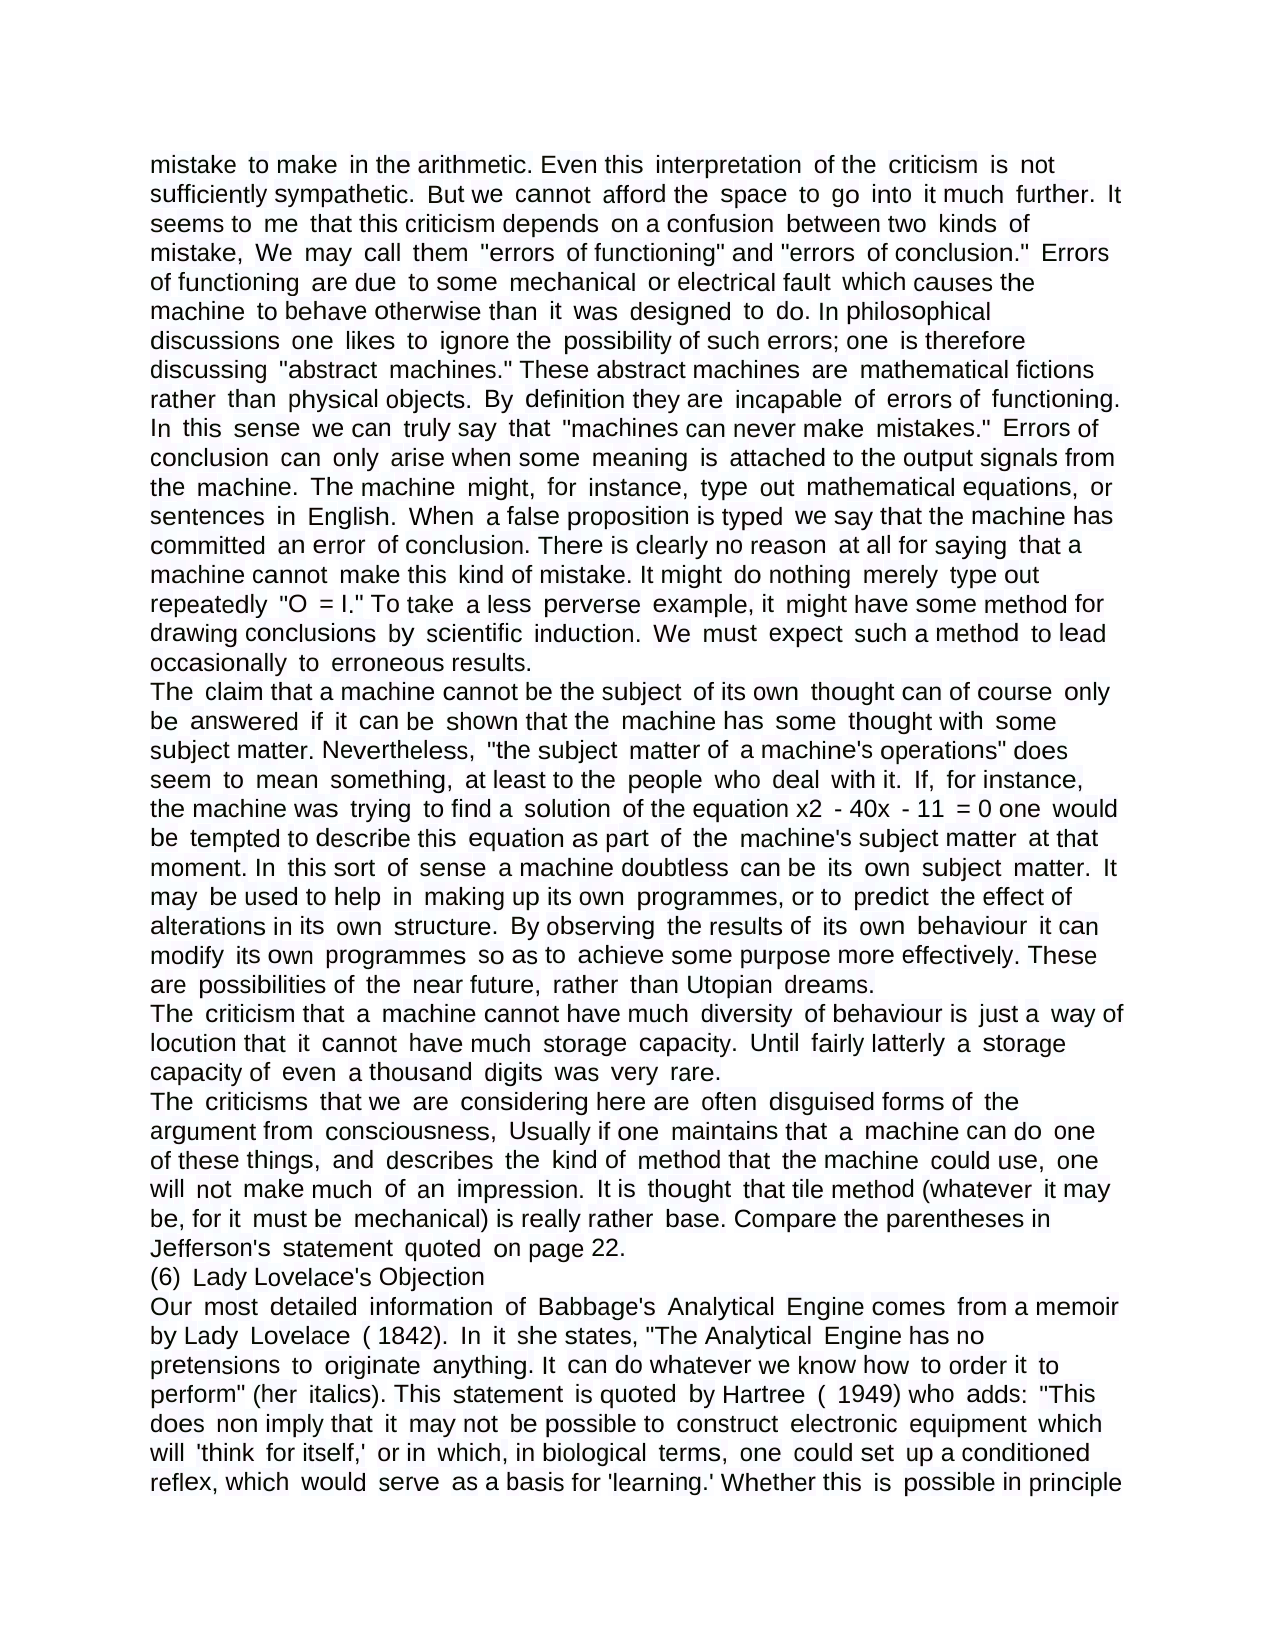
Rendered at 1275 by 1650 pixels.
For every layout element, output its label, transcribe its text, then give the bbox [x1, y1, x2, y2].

text (6) Lady Lovelace's Objection [181, 1262, 206, 1292]
text The claim that "machines cannot make mistakes" seems a curious one. One is tempted to retort, "Are they any the worse for that?" But let us adopt a more sympathetic attitude, and try to see what is really meant. I think this criticism can be explained in terms of the imitation game. It is claimed that the interrogator could distinguish the machine from the man simply by setting them a number of problems in arithmetic. The machine would be unmasked because of its deadly accuracy. The reply to this is simple. The machine (programmed for playing the game) would not attempt to give the right answers to the arithmetic problems. It would deliberately introduce mistakes in a manner calculated to confuse the interrogator. A mechanical fault would probably show itself through an unsuitable decision as to what sort of a mistake to make in the arithmetic. Even this interpretation of the criticism is not sufficiently sympathetic. But we cannot afford the space to go into it much further. It seems to me that this criticism depends on a confusion between two kinds of mistake, We may call them "errors of functioning" and "errors of conclusion." Errors of functioning are due to some mechanical or electrical fault which causes the machine to behave otherwise than it was designed to do. In philosophical discussions one likes to ignore the possibility of such errors; one is therefore discussing "abstract machines." These abstract machines are mathematical fictions rather than physical objects. By definition they are incapable of errors of functioning. In this sense we can truly say that "machines can never make mistakes." Errors of conclusion can only arise when some meaning is attached to the output signals from the machine. The machine might, for instance, type out mathematical equations, or sentences in English. When a false proposition is typed we say that the machine has committed an error of conclusion. There is clearly no reason at all for saying that a machine cannot make this kind of mistake. It might do nothing merely type out repeatedly "O = I." To take a less perverse example, it might have some method for drawing conclusions by scientific induction. We must expect such a method to lead occasionally to erroneous results. [150, 150, 1125, 677]
text Our most detailed information of Babbage's Analytical Engine comes from a memoir by Lady Lovelace ( 1842). In it she states, "The Analytical Engine has no pretensions to originate anything. It can do whatever we know how to order it to perform" (her italics). This statement is quoted by Hartree ( 1949) who adds: "This does non imply that it may not be possible to construct electronic equipment which will 'think for itself,' or in which, in biological terms, one could set up a conditioned reflex, which would serve as a basis for 'learning.' Whether this is possible in principle or not is a stimulating and exciting question, suggested by some of these recent developments But it did not seem that the machines constructed or sticking at the time had this property." [969, 1292, 1125, 1496]
text (6) Lady Lovelace's Objection [485, 1262, 1125, 1292]
text The criticism that a machine cannot have much diversity of behaviour is just a way of locution that it cannot have much storage capacity. Until fairly latterly a storage capacity of even a thousand digits was very rare. [150, 999, 1125, 1087]
text (6) Lady Lovelace's Objection [359, 1262, 379, 1292]
text The claim that a machine cannot be the subject of its own thought can of course only be answered if it can be shown that the machine has some thought with some subject matter. Nevertheless, "the subject matter of a machine's operations" does seem to mean something, at least to the people who deal with it. If, for instance, the machine was trying to find a solution of the equation x2 - 40x - 11 = 0 one would be tempted to describe this equation as part of the machine's subject matter at that moment. In this sort of sense a machine doubtless can be its own subject matter. It may be used to help in making up its own programmes, or to predict the effect of alterations in its own structure. By observing the results of its own behaviour it can modify its own programmes so as to achieve some purpose more effectively. These are possibilities of the near future, rather than Utopian dreams. [150, 677, 1125, 999]
text The criticisms that we are considering here are often disguised forms of the argument from consciousness, Usually if one maintains that a machine can do one of these things, and describes the kind of method that the machine could use, one will not make much of an impression. It is thought that tile method (whatever it may be, for it must be mechanical) is really rather base. Compare the parentheses in Jefferson's statement quoted on page 22. [150, 1087, 1125, 1262]
text Our most detailed information of Babbage's Analytical Engine comes from a memoir by Lady Lovelace ( 1842). In it she states, "The Analytical Engine has no pretensions to originate anything. It can do whatever we know how to order it to perform" (her italics). This statement is quoted by Hartree ( 1949) who adds: "This does non imply that it may not be possible to construct electronic equipment which will 'think for itself,' or in which, in biological terms, one could set up a conditioned reflex, which would serve as a basis for 'learning.' Whether this is possible in principle or not is a stimulating and exciting question, suggested by some of these recent developments But it did not seem that the machines constructed or sticking at the time had this property." [844, 1321, 941, 1496]
